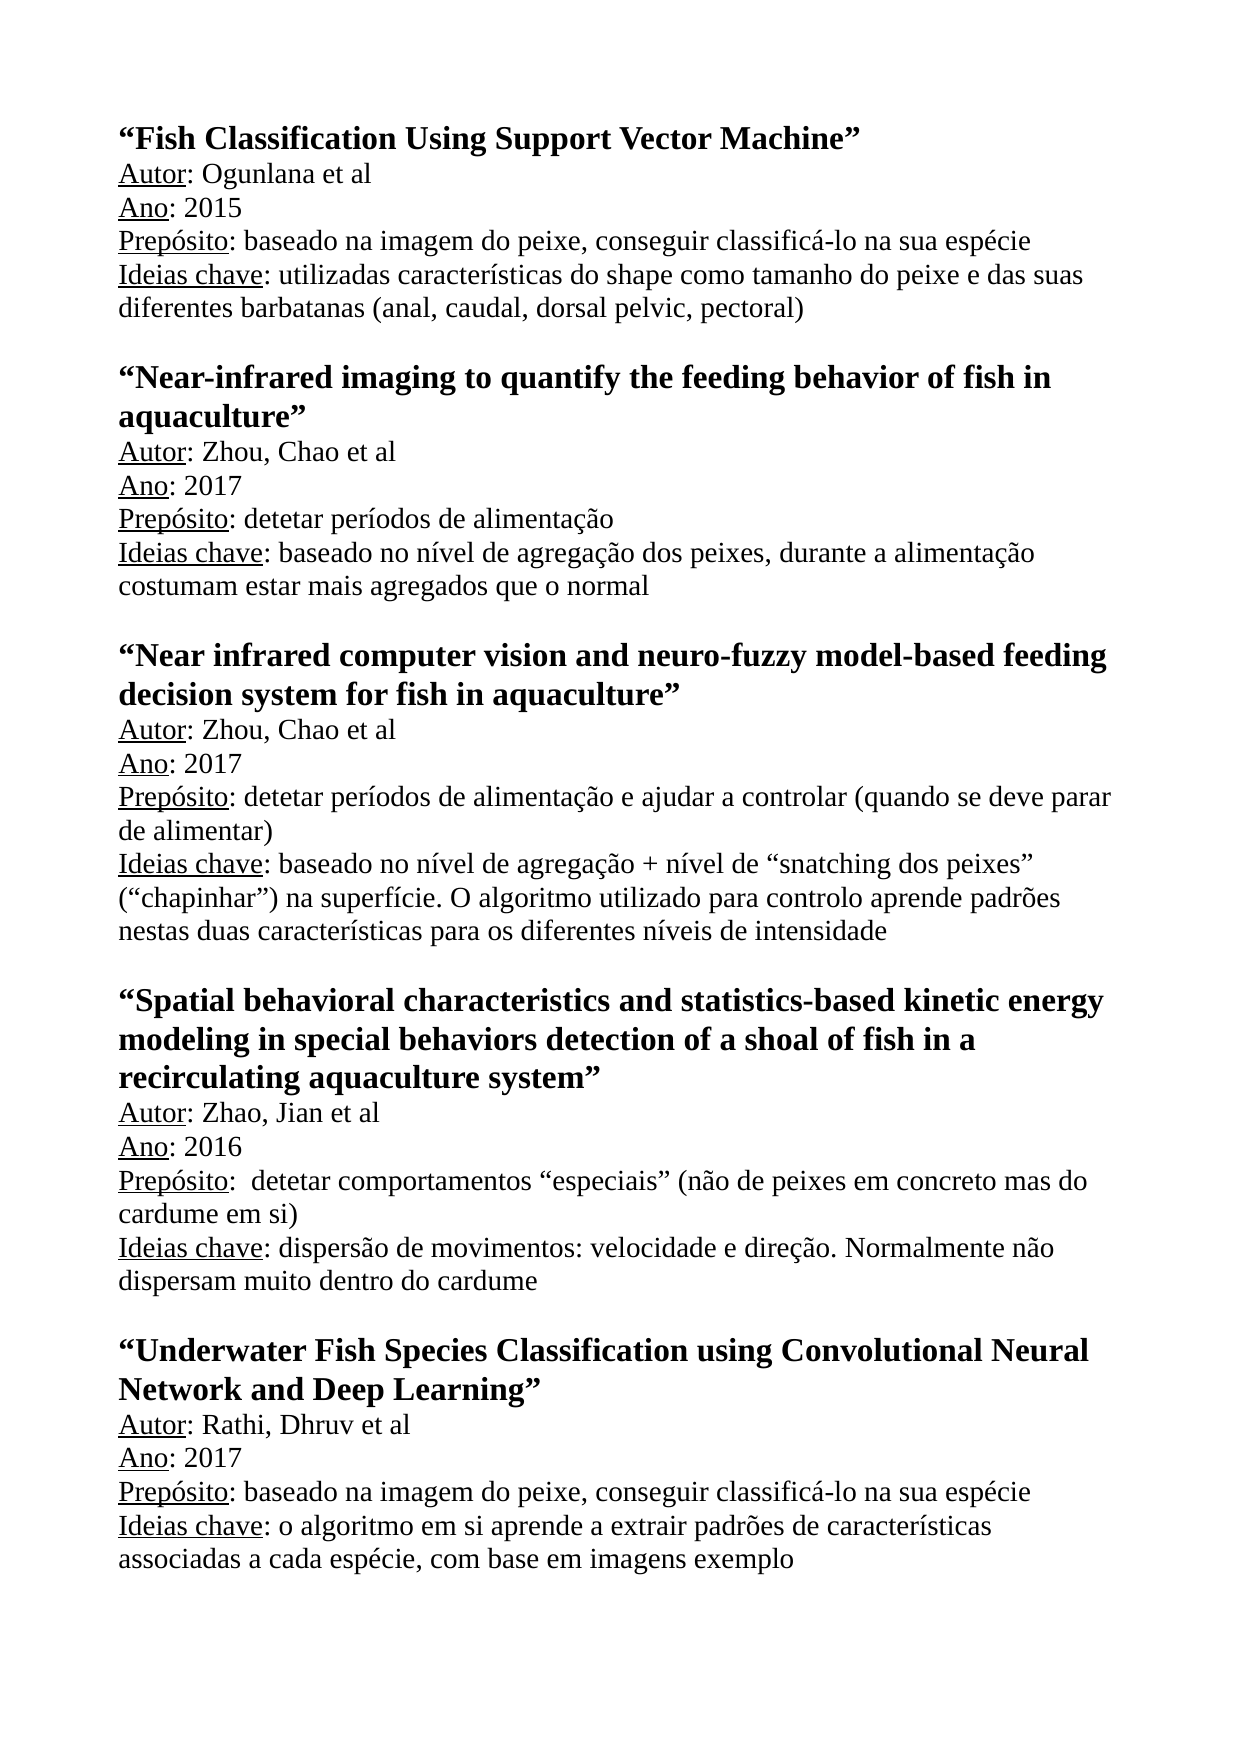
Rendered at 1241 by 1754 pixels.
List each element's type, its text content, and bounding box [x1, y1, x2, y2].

text decision system for fish in aquaculture” [118, 674, 1122, 712]
text Ano: 2017 [118, 1441, 1122, 1474]
text Autor: Zhao, Jian et al [118, 1096, 1122, 1129]
text recirculating aquaculture system” [118, 1057, 1122, 1096]
text modeling in special behaviors detection of a shoal of fish in a [118, 1019, 1122, 1057]
text Ideias chave: utilizadas características do shape como tamanho do peixe e das suas diferentes barbatanas (anal, caudal, dorsal pelvic, pectoral) [118, 257, 1122, 324]
text Ano: 2015 [118, 190, 1122, 223]
text Ideias chave: dispersão de movimentos: velocidade e direção. Normalmente não dispersam muito dentro do cardume [118, 1230, 1122, 1297]
text Ano: 2016 [118, 1129, 1122, 1163]
text Prepósito: baseado na imagem do peixe, conseguir classificá-lo na sua espécie [118, 223, 1122, 257]
text “Near-infrared imaging to quantify the feeding behavior of fish in aquaculture” [118, 358, 1122, 434]
text “Near infrared computer vision and neuro-fuzzy model-based feeding [118, 636, 1122, 674]
text Ideias chave: baseado no nível de agregação dos peixes, durante a alimentação costumam estar mais agregados que o normal [118, 535, 1122, 602]
text “Spatial behavioral characteristics and statistics-based kinetic energy [118, 981, 1122, 1019]
text Ano: 2017 [118, 746, 1122, 779]
text Prepósito: baseado na imagem do peixe, conseguir classificá-lo na sua espécie [118, 1474, 1122, 1508]
text Autor: Rathi, Dhruv et al [118, 1407, 1122, 1441]
text Autor: Ogunlana et al [118, 156, 1122, 190]
text Prepósito: detetar períodos de alimentação [118, 501, 1122, 535]
text Ideias chave: o algoritmo em si aprende a extrair padrões de características associadas a cada espécie, com base em imagens exemplo [118, 1508, 1122, 1575]
text Ano: 2017 [118, 468, 1122, 501]
text Autor: Zhou, Chao et al [118, 434, 1122, 468]
text Prepósito: detetar comportamentos “especiais” (não de peixes em concreto mas do cardume em si) [118, 1163, 1122, 1230]
text “Underwater Fish Species Classification using Convolutional Neural Network and Deep Learning” [118, 1330, 1122, 1407]
text Prepósito: detetar períodos de alimentação e ajudar a controlar (quando se deve parar de alimentar) [118, 779, 1122, 846]
text “Fish Classification Using Support Vector Machine” [118, 118, 1122, 156]
text Autor: Zhou, Chao et al [118, 712, 1122, 746]
text Ideias chave: baseado no nível de agregação + nível de “snatching dos peixes” (“chapinhar”) na superfície. O algoritmo utilizado para controlo aprende padrões nestas duas características para os diferentes níveis de intensidade [118, 846, 1122, 947]
